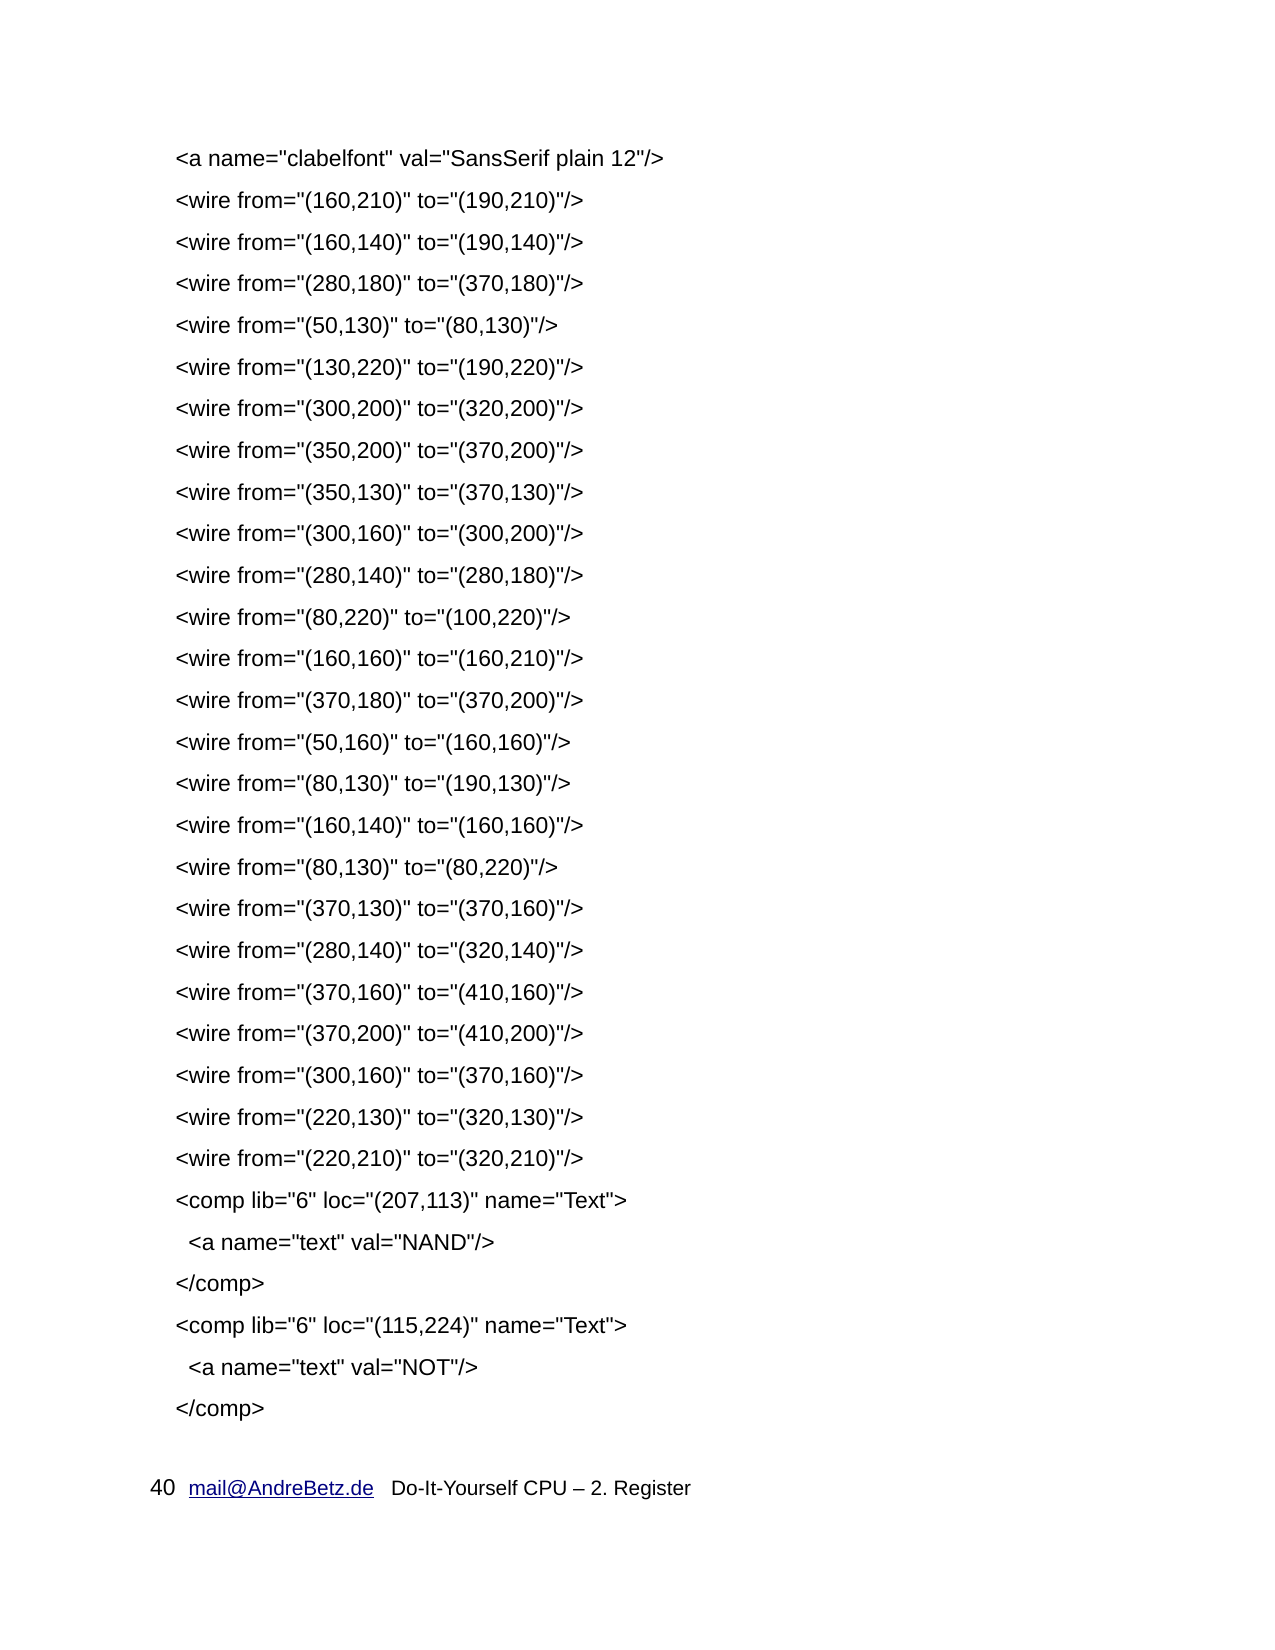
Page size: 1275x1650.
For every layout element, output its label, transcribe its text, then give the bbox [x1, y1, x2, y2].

text <wire from="(50,130)" to="(80,130)"/> [307, 317, 386, 337]
text <wire from="(220,210)" to="(320,210)"/> [550, 1150, 1125, 1171]
text <a name="text" val="NOT"/> [150, 1358, 1125, 1379]
text <wire from="(220,130)" to="(320,130)"/> [397, 1108, 462, 1129]
text <wire from="(80,130)" to="(80,220)"/> [384, 858, 450, 879]
text <wire from="(300,160)" to="(300,200)"/> [397, 525, 462, 546]
text <comp lib="6" loc="(207,113)" name="Text"> [465, 1192, 1125, 1212]
text <wire from="(220,130)" to="(320,130)"/> [307, 1108, 399, 1129]
text </comp> [150, 1275, 1125, 1296]
text <wire from="(280,140)" to="(320,140)"/> [398, 942, 462, 962]
text </comp> [150, 1400, 1125, 1421]
text <wire from="(280,140)" to="(280,180)"/> [307, 567, 399, 587]
text <wire from="(50,160)" to="(160,160)"/> [537, 733, 1125, 754]
text <wire from="(130,220)" to="(190,220)"/> [460, 358, 552, 379]
text <wire from="(350,130)" to="(370,130)"/> [397, 483, 462, 504]
text <wire from="(80,220)" to="(100,220)"/> [384, 608, 450, 629]
text <wire from="(300,200)" to="(320,200)"/> [307, 400, 399, 421]
text <wire from="(80,130)" to="(80,220)"/> [150, 858, 309, 879]
text <wire from="(160,140)" to="(190,140)"/> [397, 233, 462, 254]
text <wire from="(160,210)" to="(190,210)"/> [307, 192, 399, 212]
text <wire from="(160,140)" to="(190,140)"/> [550, 233, 1125, 254]
text <wire from="(160,140)" to="(160,160)"/> [460, 817, 552, 837]
text <wire from="(300,160)" to="(370,160)"/> [150, 1067, 309, 1087]
text <wire from="(300,200)" to="(320,200)"/> [150, 400, 309, 421]
text <wire from="(80,130)" to="(80,220)"/> [307, 858, 386, 879]
text <wire from="(220,130)" to="(320,130)"/> [550, 1108, 1125, 1129]
text <wire from="(220,130)" to="(320,130)"/> [150, 1108, 309, 1129]
text <wire from="(280,140)" to="(280,180)"/> [150, 567, 309, 587]
text <wire from="(280,180)" to="(370,180)"/> [397, 275, 462, 296]
text <wire from="(160,210)" to="(190,210)"/> [460, 192, 552, 212]
text <wire from="(280,140)" to="(320,140)"/> [307, 942, 399, 962]
text <wire from="(160,160)" to="(160,210)"/> [460, 650, 552, 671]
text <wire from="(50,130)" to="(80,130)"/> [150, 317, 309, 337]
text <wire from="(280,140)" to="(320,140)"/> [150, 942, 309, 962]
text <wire from="(370,200)" to="(410,200)"/> [307, 1025, 399, 1046]
text <wire from="(370,130)" to="(370,160)"/> [150, 900, 309, 921]
text <comp lib="6" loc="(207,113)" name="Text"> [150, 1192, 378, 1212]
text <wire from="(160,160)" to="(160,210)"/> [550, 650, 1125, 671]
text <wire from="(300,160)" to="(300,200)"/> [150, 525, 309, 546]
text <wire from="(280,140)" to="(280,180)"/> [551, 567, 1125, 587]
text <wire from="(300,160)" to="(300,200)"/> [307, 525, 399, 546]
text <wire from="(350,200)" to="(370,200)"/> [551, 442, 1125, 462]
text <wire from="(160,140)" to="(160,160)"/> [307, 817, 399, 837]
text <wire from="(350,130)" to="(370,130)"/> [150, 483, 309, 504]
text <wire from="(160,140)" to="(190,140)"/> [307, 233, 399, 254]
text <a name="text" val="NAND"/> [150, 1233, 1125, 1254]
text <wire from="(350,200)" to="(370,200)"/> [150, 442, 309, 462]
text <wire from="(370,180)" to="(370,200)"/> [551, 692, 1125, 712]
text <wire from="(80,130)" to="(80,220)"/> [448, 858, 526, 879]
text <comp lib="6" loc="(207,113)" name="Text"> [376, 1192, 466, 1212]
text <wire from="(130,220)" to="(190,220)"/> [307, 358, 399, 379]
text <wire from="(370,130)" to="(370,160)"/> [550, 900, 1125, 921]
text <wire from="(350,200)" to="(370,200)"/> [307, 442, 399, 462]
text <wire from="(300,160)" to="(300,200)"/> [460, 525, 552, 546]
text <comp lib="6" loc="(115,224)" name="Text"> [376, 1317, 466, 1337]
text <wire from="(130,220)" to="(190,220)"/> [397, 358, 462, 379]
text <wire from="(370,200)" to="(410,200)"/> [150, 1025, 309, 1046]
text <wire from="(300,160)" to="(370,160)"/> [307, 1067, 399, 1087]
text <wire from="(370,200)" to="(410,200)"/> [550, 1025, 1125, 1046]
text <wire from="(370,130)" to="(370,160)"/> [307, 900, 399, 921]
text <wire from="(280,180)" to="(370,180)"/> [460, 275, 552, 296]
text <wire from="(370,180)" to="(370,200)"/> [460, 692, 552, 712]
text <wire from="(300,200)" to="(320,200)"/> [397, 400, 462, 421]
text <wire from="(370,200)" to="(410,200)"/> [397, 1025, 462, 1046]
text <wire from="(80,130)" to="(190,130)"/> [537, 775, 1125, 796]
text <comp lib="6" loc="(115,224)" name="Text"> [150, 1317, 378, 1337]
text <wire from="(80,220)" to="(100,220)"/> [307, 608, 386, 629]
text <wire from="(160,210)" to="(190,210)"/> [551, 192, 1125, 212]
text <wire from="(300,200)" to="(320,200)"/> [460, 400, 552, 421]
text <wire from="(370,180)" to="(370,200)"/> [307, 692, 399, 712]
text <wire from="(350,130)" to="(370,130)"/> [550, 483, 1125, 504]
text <wire from="(160,160)" to="(160,210)"/> [397, 650, 462, 671]
text <wire from="(370,160)" to="(410,160)"/> [550, 983, 1125, 1004]
text <wire from="(80,220)" to="(100,220)"/> [537, 608, 1125, 629]
text <wire from="(160,140)" to="(190,140)"/> [460, 233, 552, 254]
text <wire from="(160,160)" to="(160,210)"/> [307, 650, 399, 671]
text <wire from="(80,130)" to="(190,130)"/> [150, 775, 309, 796]
text <wire from="(370,160)" to="(410,160)"/> [307, 983, 399, 1004]
text <wire from="(300,160)" to="(370,160)"/> [398, 1067, 462, 1087]
text <wire from="(300,160)" to="(370,160)"/> [460, 1067, 552, 1087]
text <wire from="(280,140)" to="(320,140)"/> [460, 942, 552, 962]
text <wire from="(160,210)" to="(190,210)"/> [150, 192, 309, 212]
text <wire from="(50,160)" to="(160,160)"/> [307, 733, 386, 754]
text <wire from="(220,210)" to="(320,210)"/> [460, 1150, 552, 1171]
text <wire from="(160,140)" to="(160,160)"/> [398, 817, 462, 837]
text <wire from="(350,200)" to="(370,200)"/> [460, 442, 552, 462]
text <wire from="(280,140)" to="(280,180)"/> [460, 567, 552, 587]
text <a name="clabelfont" val="SansSerif plain 12"/> [150, 150, 1125, 171]
text <wire from="(280,140)" to="(280,180)"/> [398, 567, 462, 587]
text <wire from="(80,220)" to="(100,220)"/> [448, 608, 539, 629]
text <wire from="(300,160)" to="(300,200)"/> [550, 525, 1125, 546]
text <wire from="(50,160)" to="(160,160)"/> [150, 733, 309, 754]
text <wire from="(220,210)" to="(320,210)"/> [307, 1150, 399, 1171]
text <wire from="(370,160)" to="(410,160)"/> [150, 983, 309, 1004]
text <wire from="(80,130)" to="(80,220)"/> [524, 858, 1125, 879]
text <wire from="(50,130)" to="(80,130)"/> [525, 317, 1125, 337]
text <wire from="(350,200)" to="(370,200)"/> [398, 442, 462, 462]
text <wire from="(370,160)" to="(410,160)"/> [460, 983, 552, 1004]
text <wire from="(50,160)" to="(160,160)"/> [384, 733, 450, 754]
text <wire from="(350,130)" to="(370,130)"/> [460, 483, 552, 504]
text <wire from="(370,200)" to="(410,200)"/> [460, 1025, 552, 1046]
text <wire from="(160,140)" to="(160,160)"/> [551, 817, 1125, 837]
text <wire from="(220,210)" to="(320,210)"/> [150, 1150, 309, 1171]
text <wire from="(130,220)" to="(190,220)"/> [550, 358, 1125, 379]
text <wire from="(80,130)" to="(190,130)"/> [448, 775, 539, 796]
text <wire from="(220,130)" to="(320,130)"/> [460, 1108, 552, 1129]
text <wire from="(280,180)" to="(370,180)"/> [150, 275, 309, 296]
text <wire from="(160,140)" to="(160,160)"/> [150, 817, 309, 837]
text <wire from="(300,200)" to="(320,200)"/> [550, 400, 1125, 421]
text <wire from="(280,140)" to="(320,140)"/> [551, 942, 1125, 962]
text <wire from="(370,130)" to="(370,160)"/> [460, 900, 552, 921]
text <wire from="(80,130)" to="(190,130)"/> [384, 775, 450, 796]
text <wire from="(220,210)" to="(320,210)"/> [397, 1150, 462, 1171]
text <wire from="(280,180)" to="(370,180)"/> [550, 275, 1125, 296]
text <wire from="(50,160)" to="(160,160)"/> [448, 733, 539, 754]
text <wire from="(50,130)" to="(80,130)"/> [448, 317, 526, 337]
text <wire from="(370,130)" to="(370,160)"/> [397, 900, 462, 921]
text <wire from="(160,160)" to="(160,210)"/> [150, 650, 309, 671]
text <wire from="(370,180)" to="(370,200)"/> [150, 692, 309, 712]
text <wire from="(160,210)" to="(190,210)"/> [398, 192, 462, 212]
text <wire from="(80,130)" to="(190,130)"/> [307, 775, 386, 796]
text <wire from="(370,180)" to="(370,200)"/> [398, 692, 462, 712]
text <wire from="(370,160)" to="(410,160)"/> [397, 983, 462, 1004]
text <wire from="(300,160)" to="(370,160)"/> [551, 1067, 1125, 1087]
text <wire from="(350,130)" to="(370,130)"/> [307, 483, 399, 504]
text <wire from="(80,220)" to="(100,220)"/> [150, 608, 309, 629]
text <comp lib="6" loc="(115,224)" name="Text"> [465, 1317, 1125, 1337]
text <wire from="(160,140)" to="(190,140)"/> [150, 233, 309, 254]
text <wire from="(130,220)" to="(190,220)"/> [150, 358, 309, 379]
text <wire from="(50,130)" to="(80,130)"/> [385, 317, 450, 337]
text <wire from="(280,180)" to="(370,180)"/> [307, 275, 399, 296]
